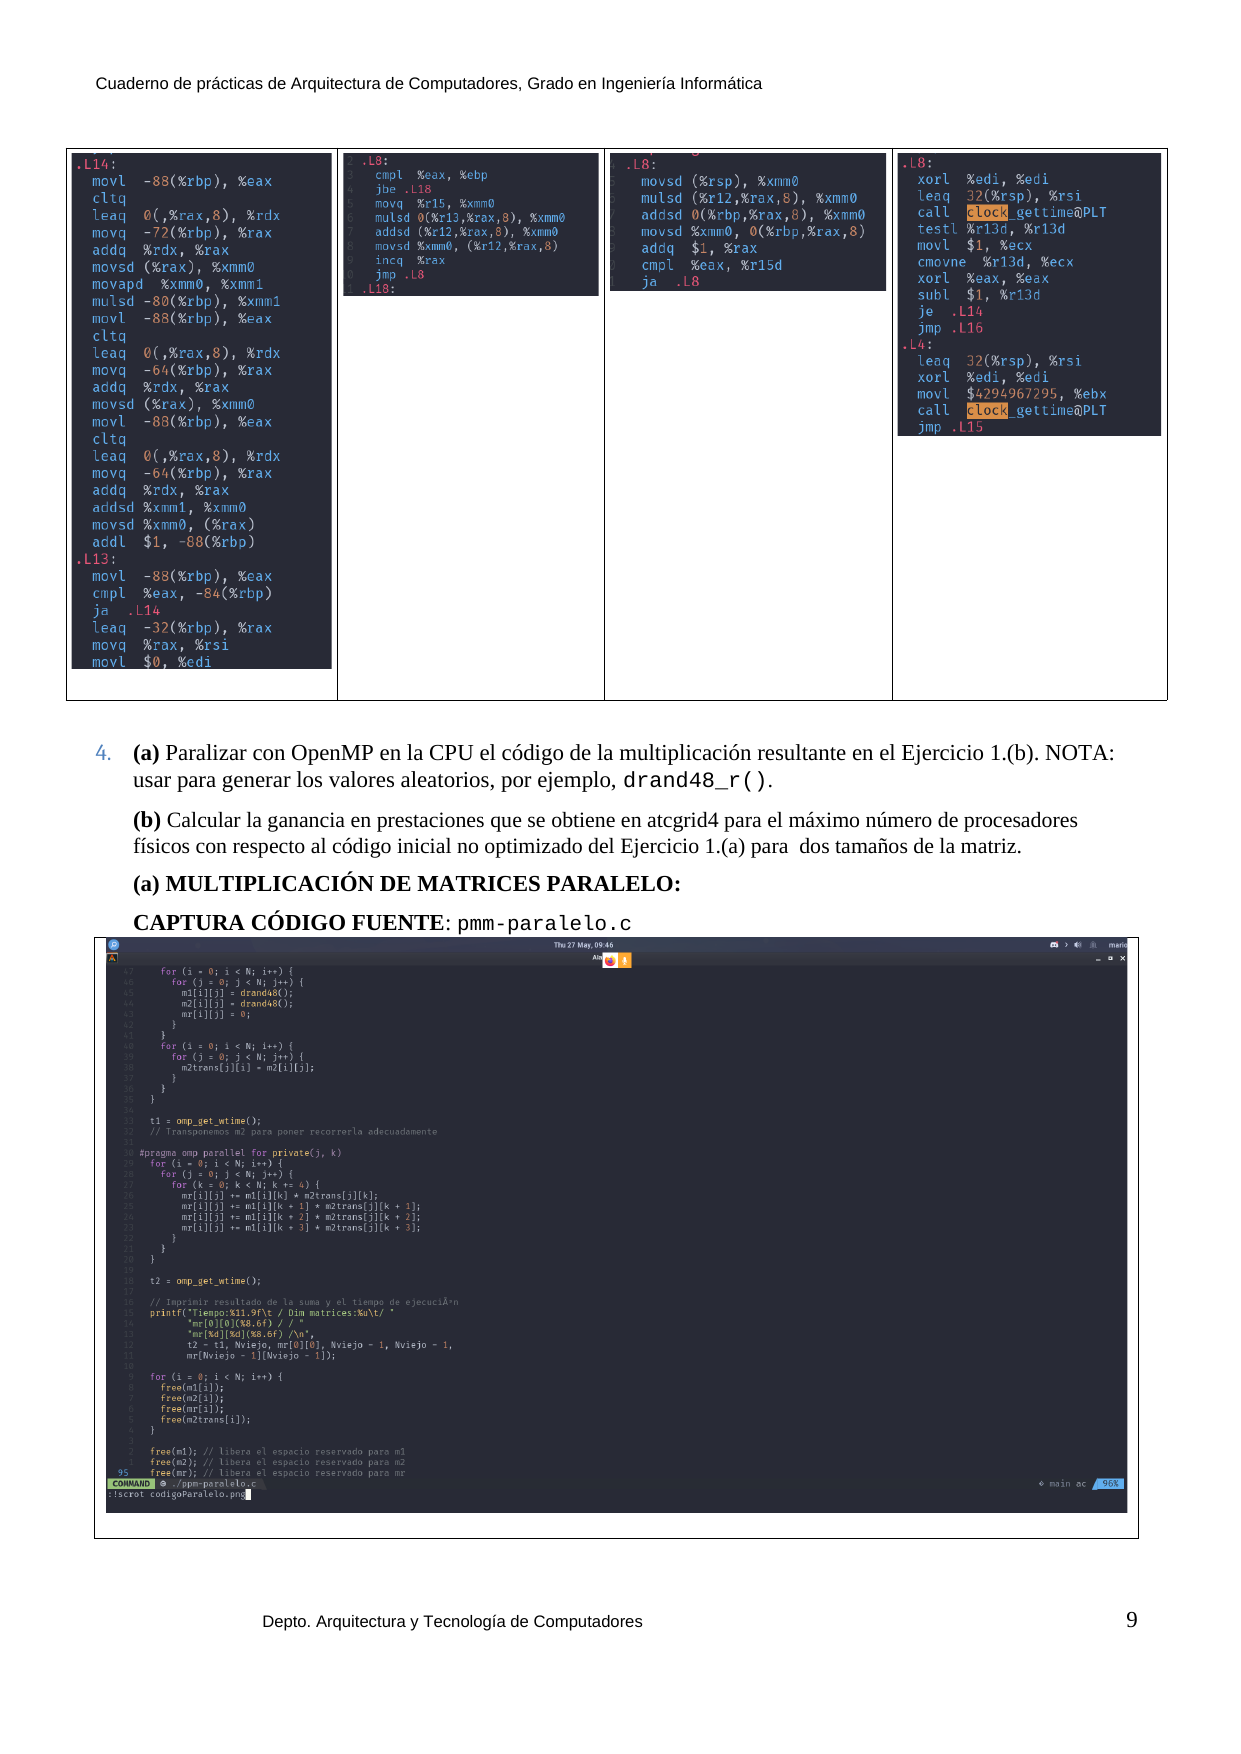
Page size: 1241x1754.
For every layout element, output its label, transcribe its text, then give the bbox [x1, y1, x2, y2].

list CAPTURA CÓDIGO FUENTE: pmm-paralelo.c [133, 909, 1137, 937]
picture [343, 153, 599, 296]
picture [897, 153, 1162, 436]
table_header [95, 938, 1138, 1538]
table_cell [605, 149, 892, 699]
list (a) Paralizar con OpenMP en la CPU el código de la multiplicación resultante en el Ejercicio 1.(b). NOTA: usar para generar los valores aleatorios, por ejemplo, drand48_r(). [95, 739, 1137, 794]
list (b) Calcular la ganancia en prestaciones que se obtiene en atcgrid4 para el máximo número de procesadores físicos con respecto al código inicial no optimizado del Ejercicio 1.(a) para dos tamaños de la matriz. [95, 806, 1137, 858]
list (a) MULTIPLICACIÓN DE MATRICES PARALELO: [133, 870, 1137, 897]
picture [106, 937, 1128, 1513]
table_cell [67, 149, 337, 699]
picture [610, 153, 887, 291]
table_cell [893, 149, 1167, 699]
picture [71, 153, 332, 669]
table_cell [338, 149, 604, 699]
